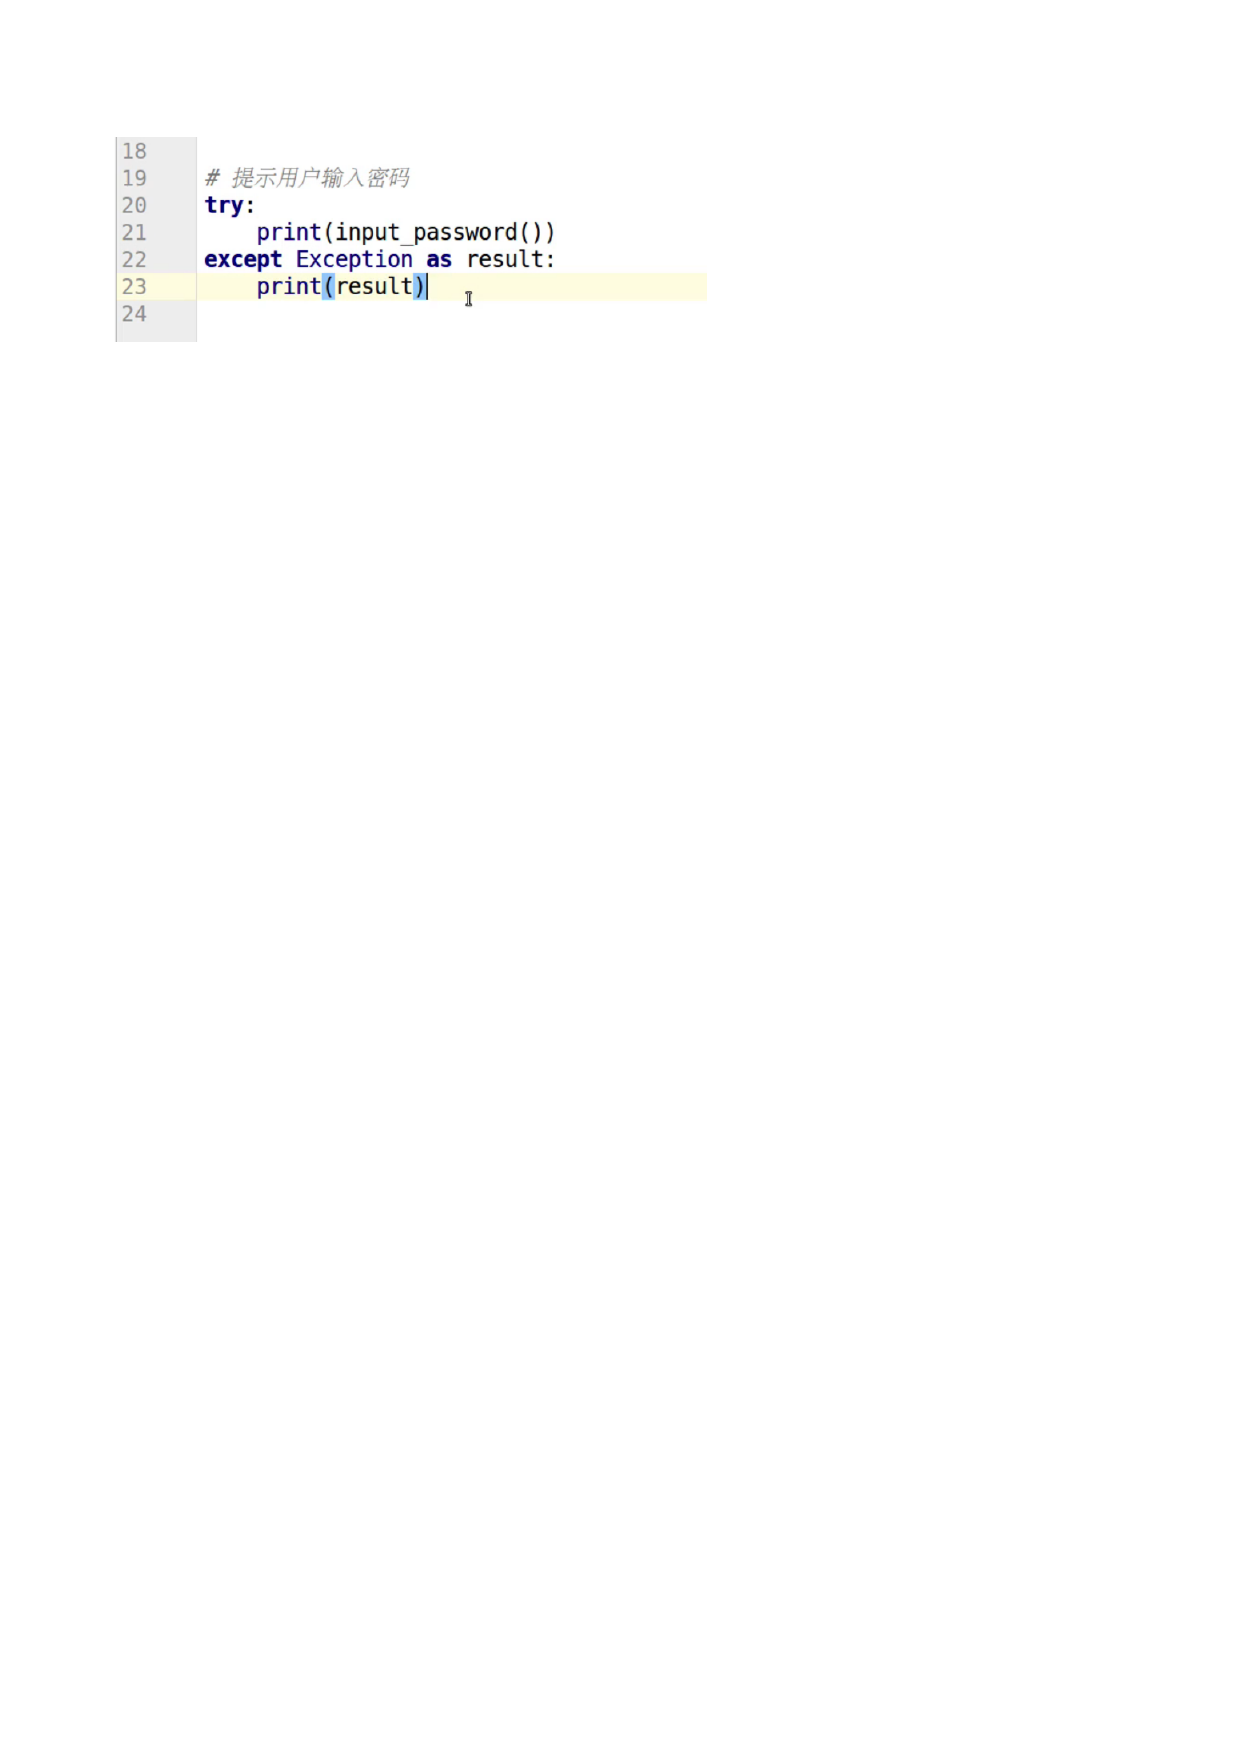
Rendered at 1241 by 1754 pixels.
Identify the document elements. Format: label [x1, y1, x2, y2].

picture [113, 137, 707, 342]
